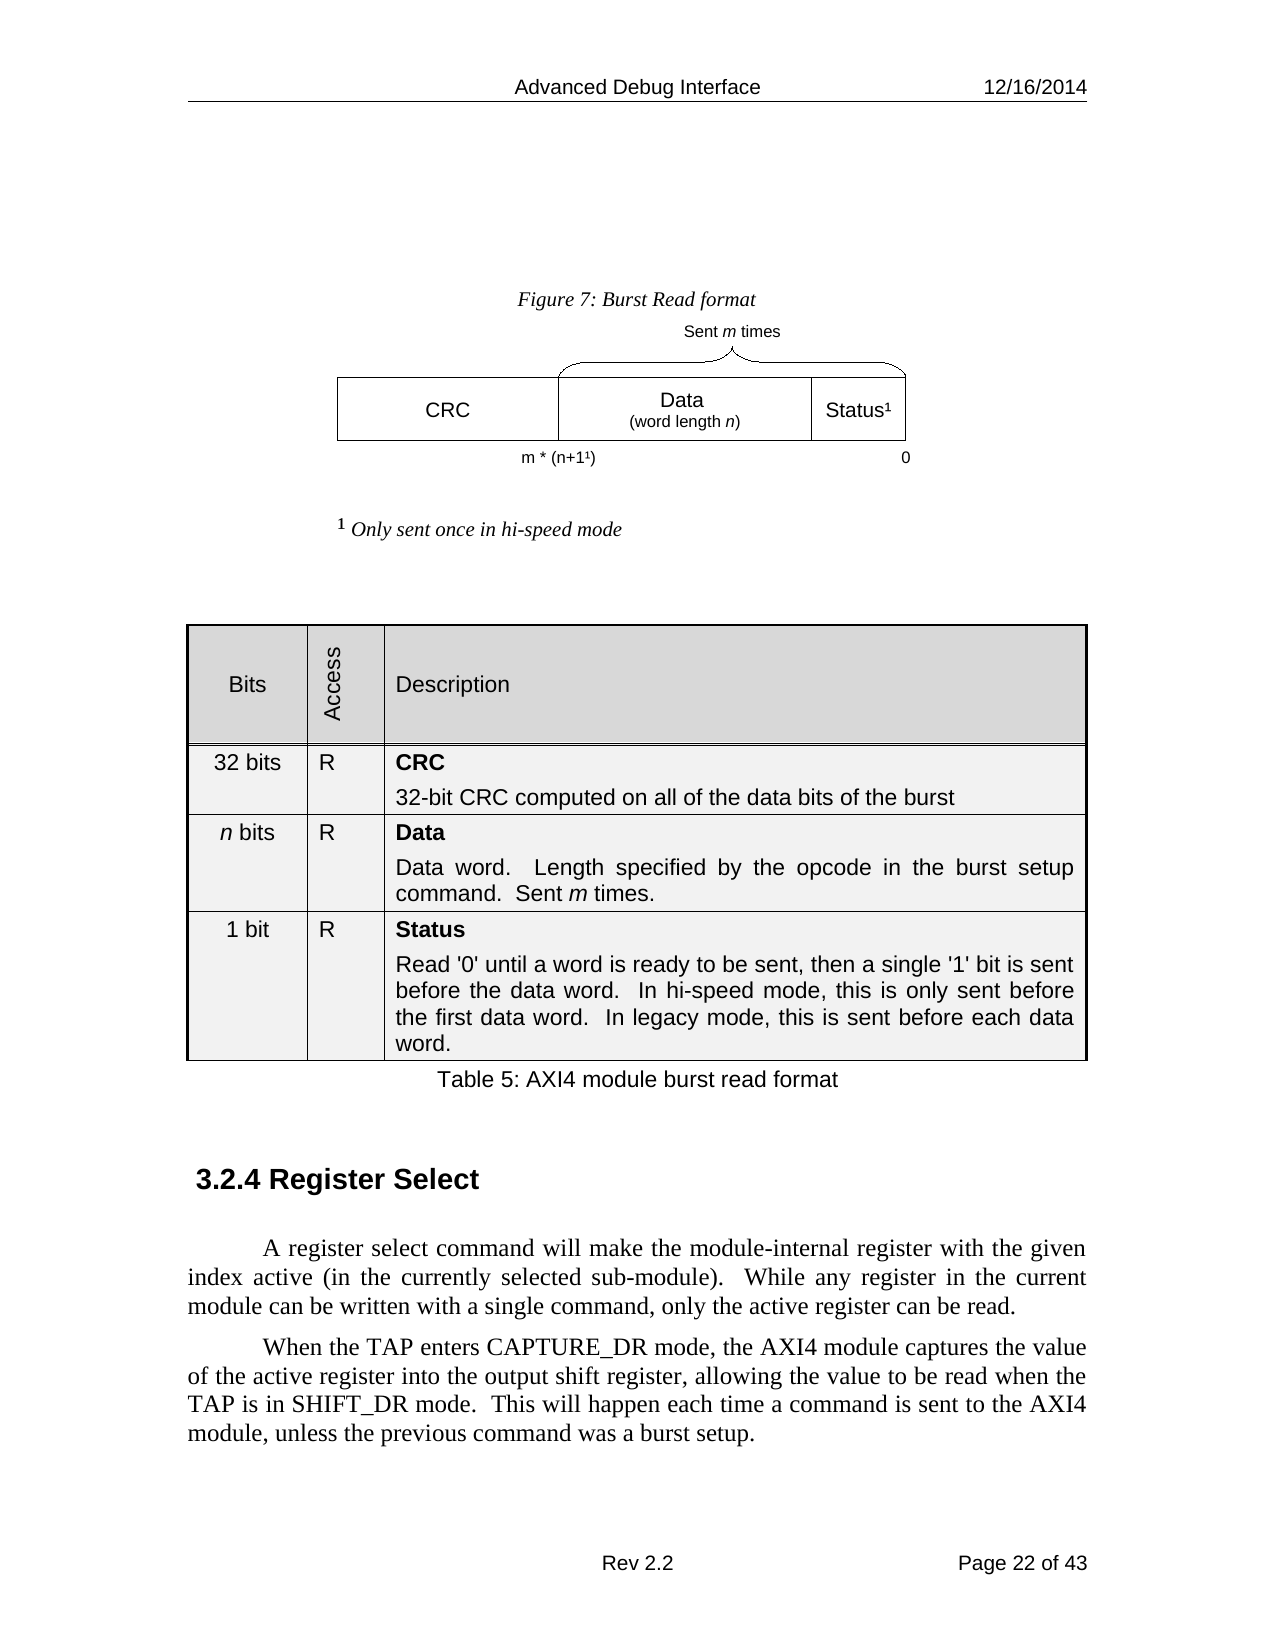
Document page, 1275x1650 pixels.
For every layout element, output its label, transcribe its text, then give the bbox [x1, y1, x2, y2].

table_cell R [308, 746, 384, 814]
table_header Access [308, 626, 384, 742]
text ¹ Only sent once in hi-speed mode [337, 512, 938, 543]
text When the TAP enters CAPTURE_DR mode, the AXI4 module captures the value of the active register into the output shift register, allowing the value to be read when the TAP is in SHIFT_DR mode. This will happen each time a command is sent to the AXI4 module, unless the previous command was a burst setup. [187, 1332, 1087, 1447]
table_cell n bits [189, 815, 307, 911]
table_header Description [385, 626, 1085, 742]
table_cell 32 bits [189, 746, 307, 814]
table_header Bits [189, 626, 307, 742]
text Figure 7: Burst Read format [337, 287, 938, 311]
text Table 5: AXI4 module burst read format [187, 1066, 1087, 1092]
table_cell R [308, 815, 384, 911]
table_cell Data Data word. Length specified by the opcode in the burst setup command. Sent m times. [385, 815, 1085, 911]
table_cell Status Read '0' until a word is ready to be sent, then a single '1' bit is sent before the data word. In hi-speed mode, this is only sent before the first data word. In legacy mode, this is sent before each data word. [385, 912, 1085, 1060]
text A register select command will make the module-internal register with the given index active (in the currently selected sub-module). While any register in the current module can be written with a single command, only the active register can be read. [187, 1233, 1087, 1319]
table_cell R [308, 912, 384, 1060]
table_cell CRC 32-bit CRC computed on all of the data bits of the burst [385, 746, 1085, 814]
table_cell 1 bit [189, 912, 307, 1060]
subtitle Register Select [187, 1162, 1087, 1196]
